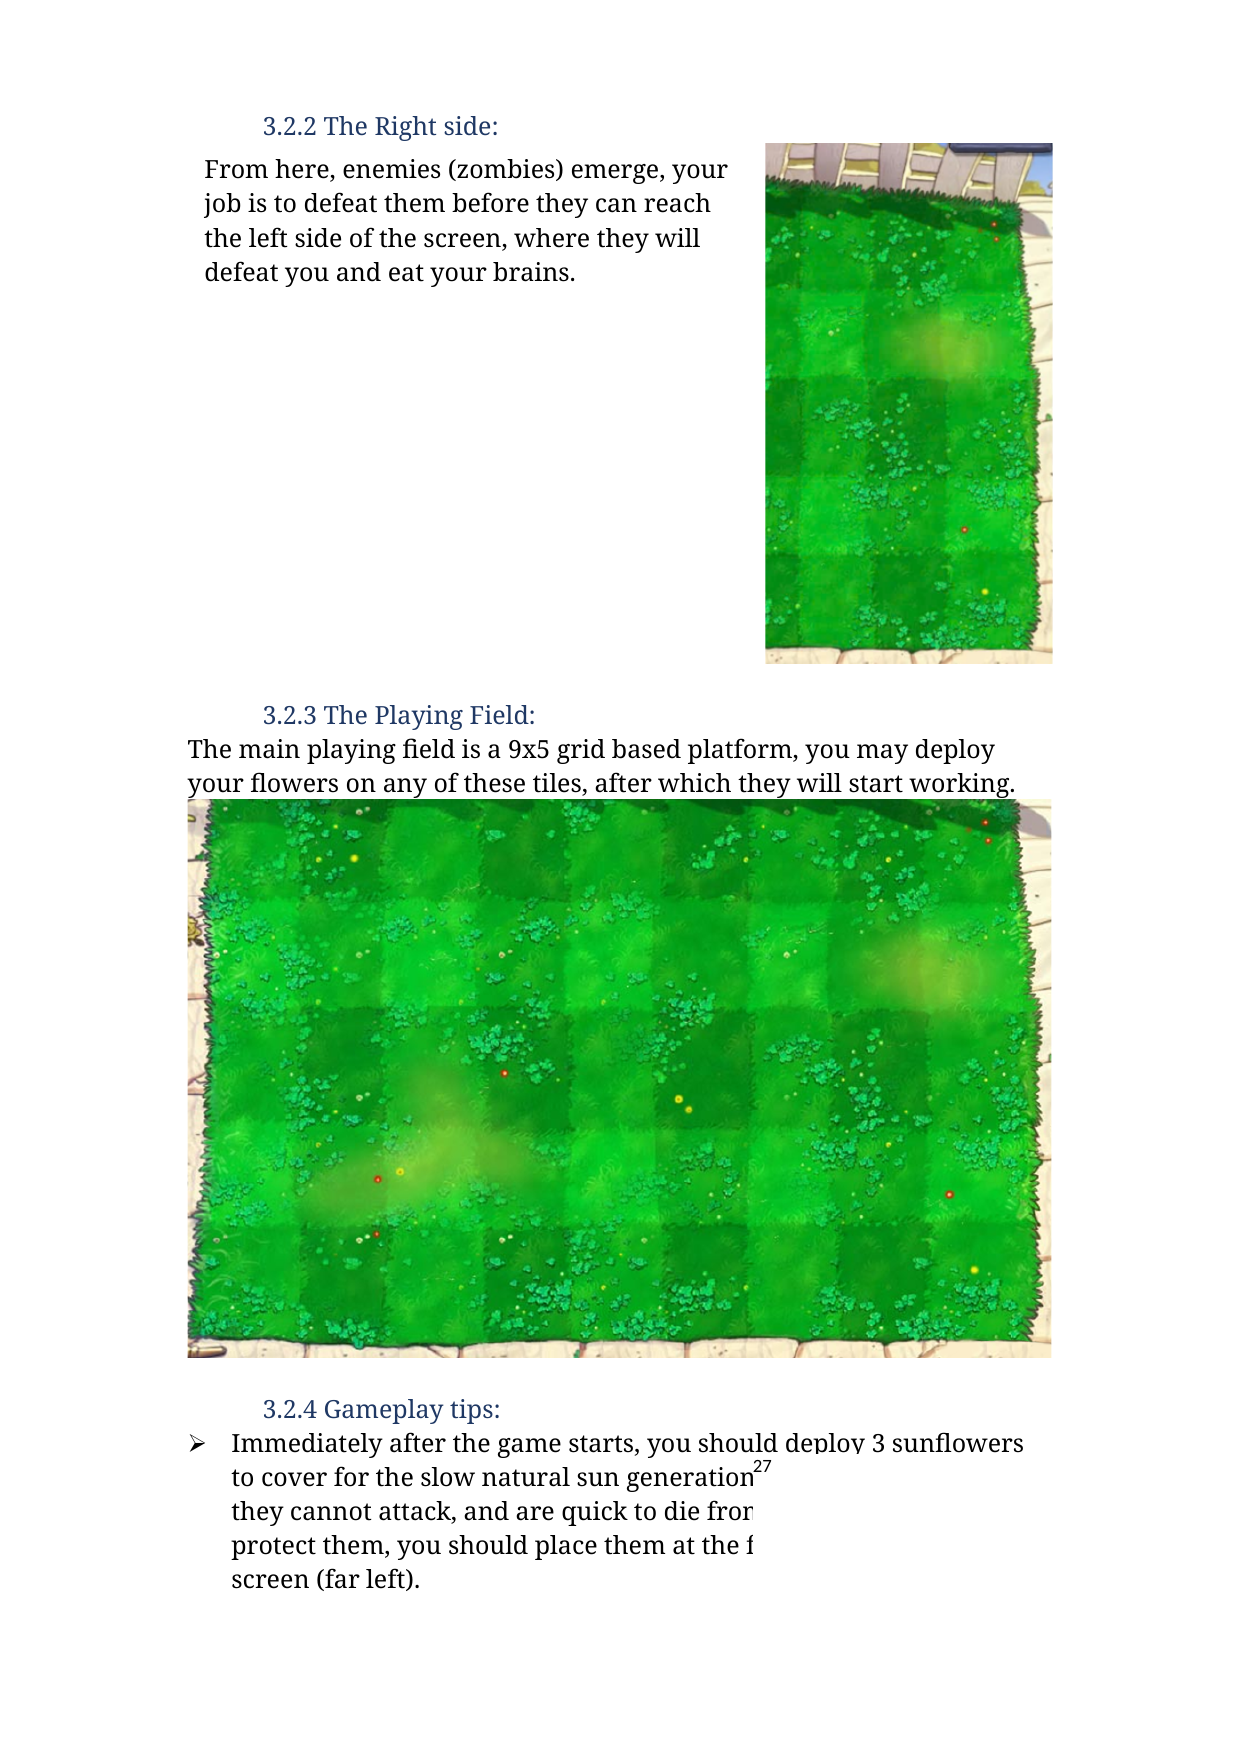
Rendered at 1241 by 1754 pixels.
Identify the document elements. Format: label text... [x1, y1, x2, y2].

subtitle 3.2.4 Gameplay tips: [187, 1392, 1053, 1426]
subtitle 3.2.3 The Playing Field: [187, 698, 1053, 732]
list Immediately after the game starts, you should deploy 3 sunflowers to cover for the slow natural sun generation. Protect these flowers as they cannot attack, and are quick to die from enemy attacks. To protect them, you should place them at the far back side of the screen (far left). [187, 1426, 1053, 1596]
subtitle 3.2.2 The Right side: [187, 109, 1053, 143]
text The main playing field is a 9x5 grid based platform, you may deploy your flowers on any of these tiles, after which they will start working. [187, 732, 1053, 800]
text From here, enemies (zombies) emerge, your job is to defeat them before they can reach the left side of the screen, where they will defeat you and eat your brains. [204, 152, 748, 288]
